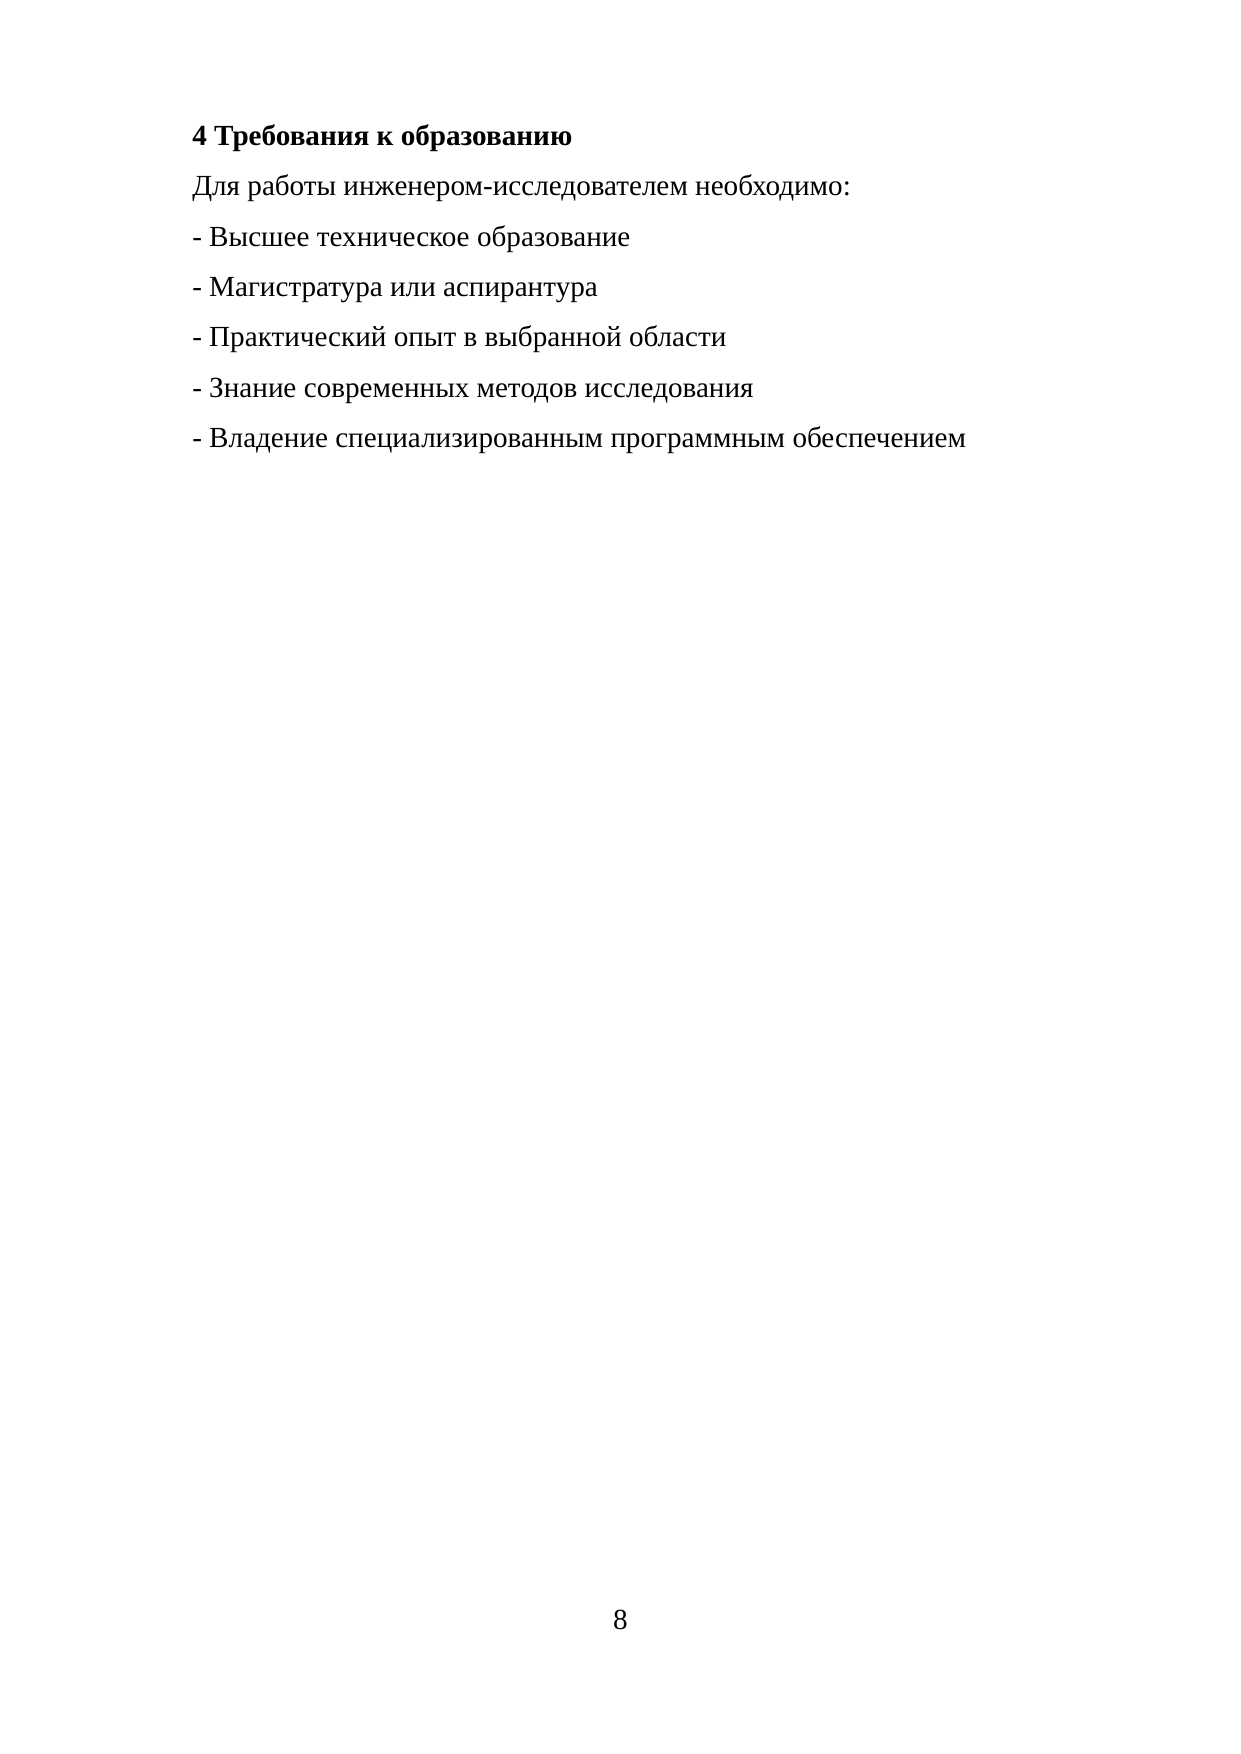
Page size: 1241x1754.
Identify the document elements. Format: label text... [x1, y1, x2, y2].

text Для работы инженером-исследователем необходимо: [118, 168, 1122, 202]
text - Знание современных методов исследования [118, 370, 1122, 403]
text - Владение специализированным программным обеспечением [118, 420, 1122, 453]
text - Высшее техническое образование [118, 219, 1122, 252]
subtitle Требования к образованию [118, 118, 1122, 152]
text - Практический опыт в выбранной области [118, 319, 1122, 353]
text - Магистратура или аспирантура [118, 269, 1122, 303]
